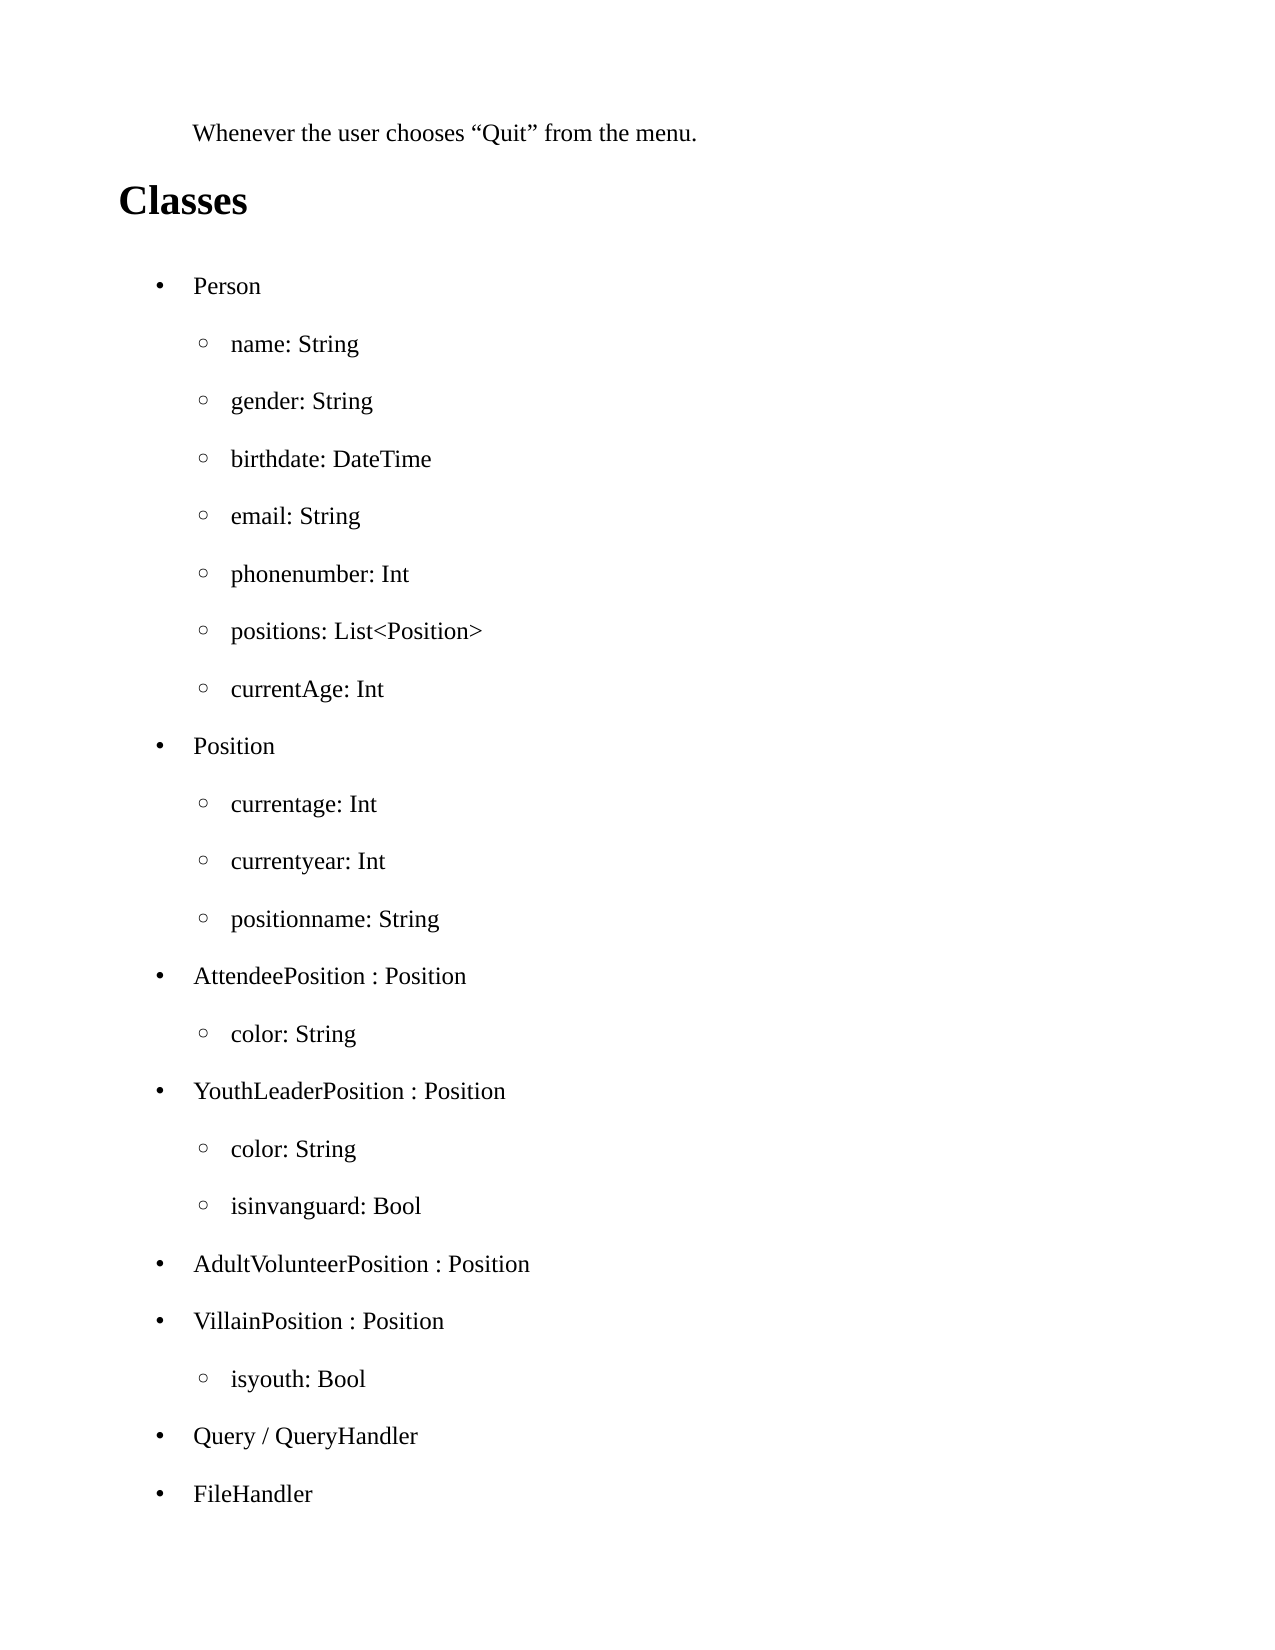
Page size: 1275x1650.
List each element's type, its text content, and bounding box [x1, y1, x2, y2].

list birthdate: DateTime [193, 444, 1157, 473]
list positionname: String [193, 904, 1157, 933]
list currentage: Int [193, 789, 1157, 818]
list AttendeePosition : Position [156, 961, 1157, 990]
text Classes [118, 176, 1157, 223]
list isyouth: Bool [193, 1364, 1157, 1393]
list Query / QueryHandler [156, 1421, 1157, 1450]
list YouthLeaderPosition : Position [156, 1076, 1157, 1105]
list currentAge: Int [193, 674, 1157, 703]
list phonenumber: Int [193, 559, 1157, 588]
list currentyear: Int [193, 846, 1157, 875]
list color: String [193, 1019, 1157, 1048]
list FileHandler [156, 1479, 1157, 1508]
list AdultVolunteerPosition : Position [156, 1249, 1157, 1278]
list gender: String [193, 386, 1157, 415]
list isinvanguard: Bool [193, 1191, 1157, 1220]
text Whenever the user chooses “Quit” from the menu. [118, 118, 1157, 147]
list name: String [193, 329, 1157, 358]
list color: String [193, 1134, 1157, 1163]
list positions: List<Position> [193, 616, 1157, 645]
list Position [156, 731, 1157, 760]
list Person [156, 271, 1157, 300]
list VillainPosition : Position [156, 1306, 1157, 1335]
list email: String [193, 501, 1157, 530]
